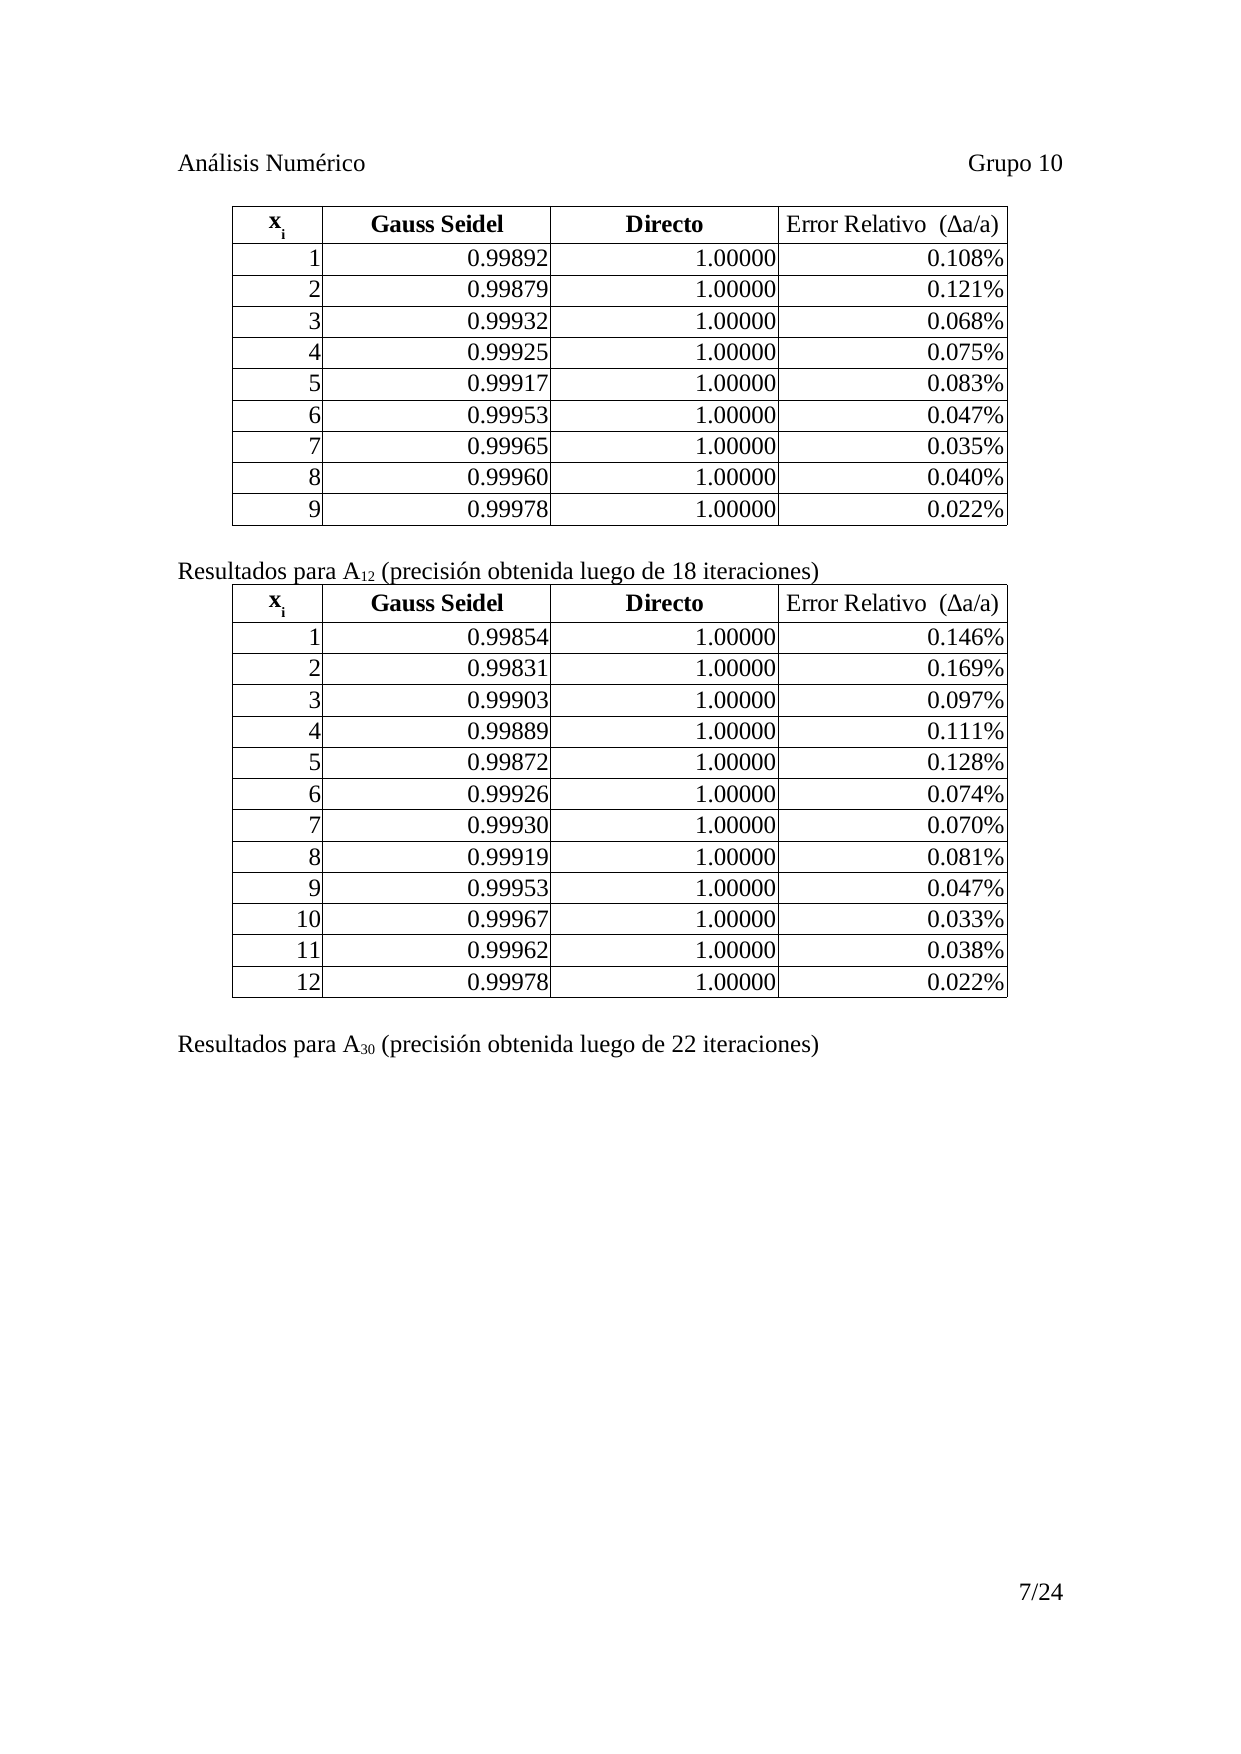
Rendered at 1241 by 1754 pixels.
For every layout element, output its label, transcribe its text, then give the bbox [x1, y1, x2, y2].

text Resultados para A30 (precisión obtenida luego de 22 iteraciones) [177, 1029, 1063, 1058]
text Resultados para A12 (precisión obtenida luego de 18 iteraciones) [177, 556, 1063, 584]
